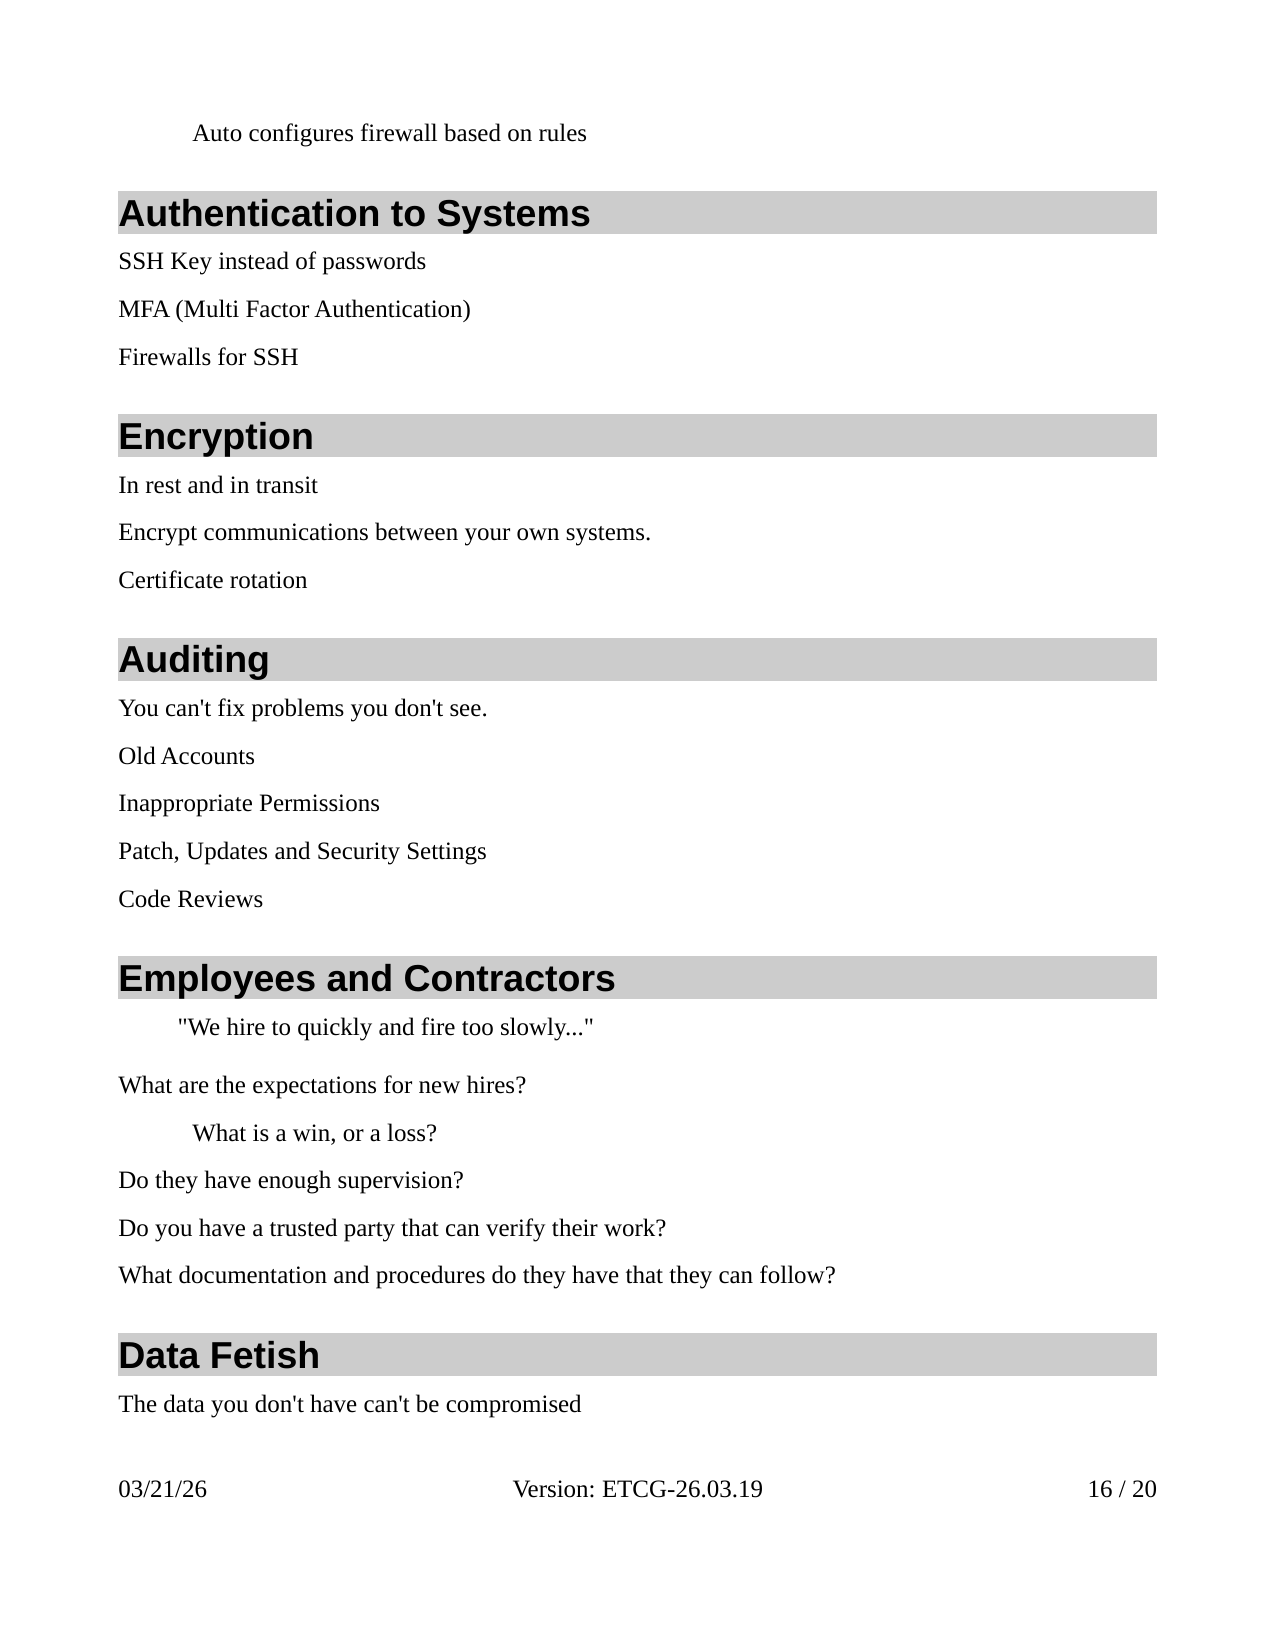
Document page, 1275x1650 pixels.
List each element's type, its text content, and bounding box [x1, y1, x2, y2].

text Inappropriate Permissions [118, 788, 1157, 817]
text Auto configures firewall based on rules [118, 118, 1157, 147]
text Encrypt communications between your own systems. [118, 517, 1157, 546]
text What are the expectations for new hires? [118, 1070, 1157, 1099]
text Do you have a trusted party that can verify their work? [118, 1213, 1157, 1242]
text Firewalls for SSH [118, 342, 1157, 370]
text What is a win, or a loss? [118, 1118, 1157, 1146]
text The data you don't have can't be compromised [118, 1389, 1157, 1417]
subtitle Encryption [118, 414, 1157, 457]
text What documentation and procedures do they have that they can follow? [118, 1261, 1157, 1289]
subtitle Authentication to Systems [118, 191, 1157, 234]
text SSH Key instead of passwords [118, 246, 1157, 275]
text Old Accounts [118, 741, 1157, 769]
text Code Reviews [118, 884, 1157, 912]
text Do they have enough supervision? [118, 1165, 1157, 1194]
subtitle Employees and Contractors [118, 956, 1157, 999]
subtitle Data Fetish [118, 1333, 1157, 1376]
text Certificate rotation [118, 565, 1157, 594]
text You can't fix problems you don't see. [118, 693, 1157, 722]
text Patch, Updates and Security Settings [118, 836, 1157, 865]
text In rest and in transit [118, 470, 1157, 498]
text "We hire to quickly and fire too slowly..." [177, 1012, 1098, 1041]
text MFA (Multi Factor Authentication) [118, 294, 1157, 323]
subtitle Auditing [118, 638, 1157, 681]
